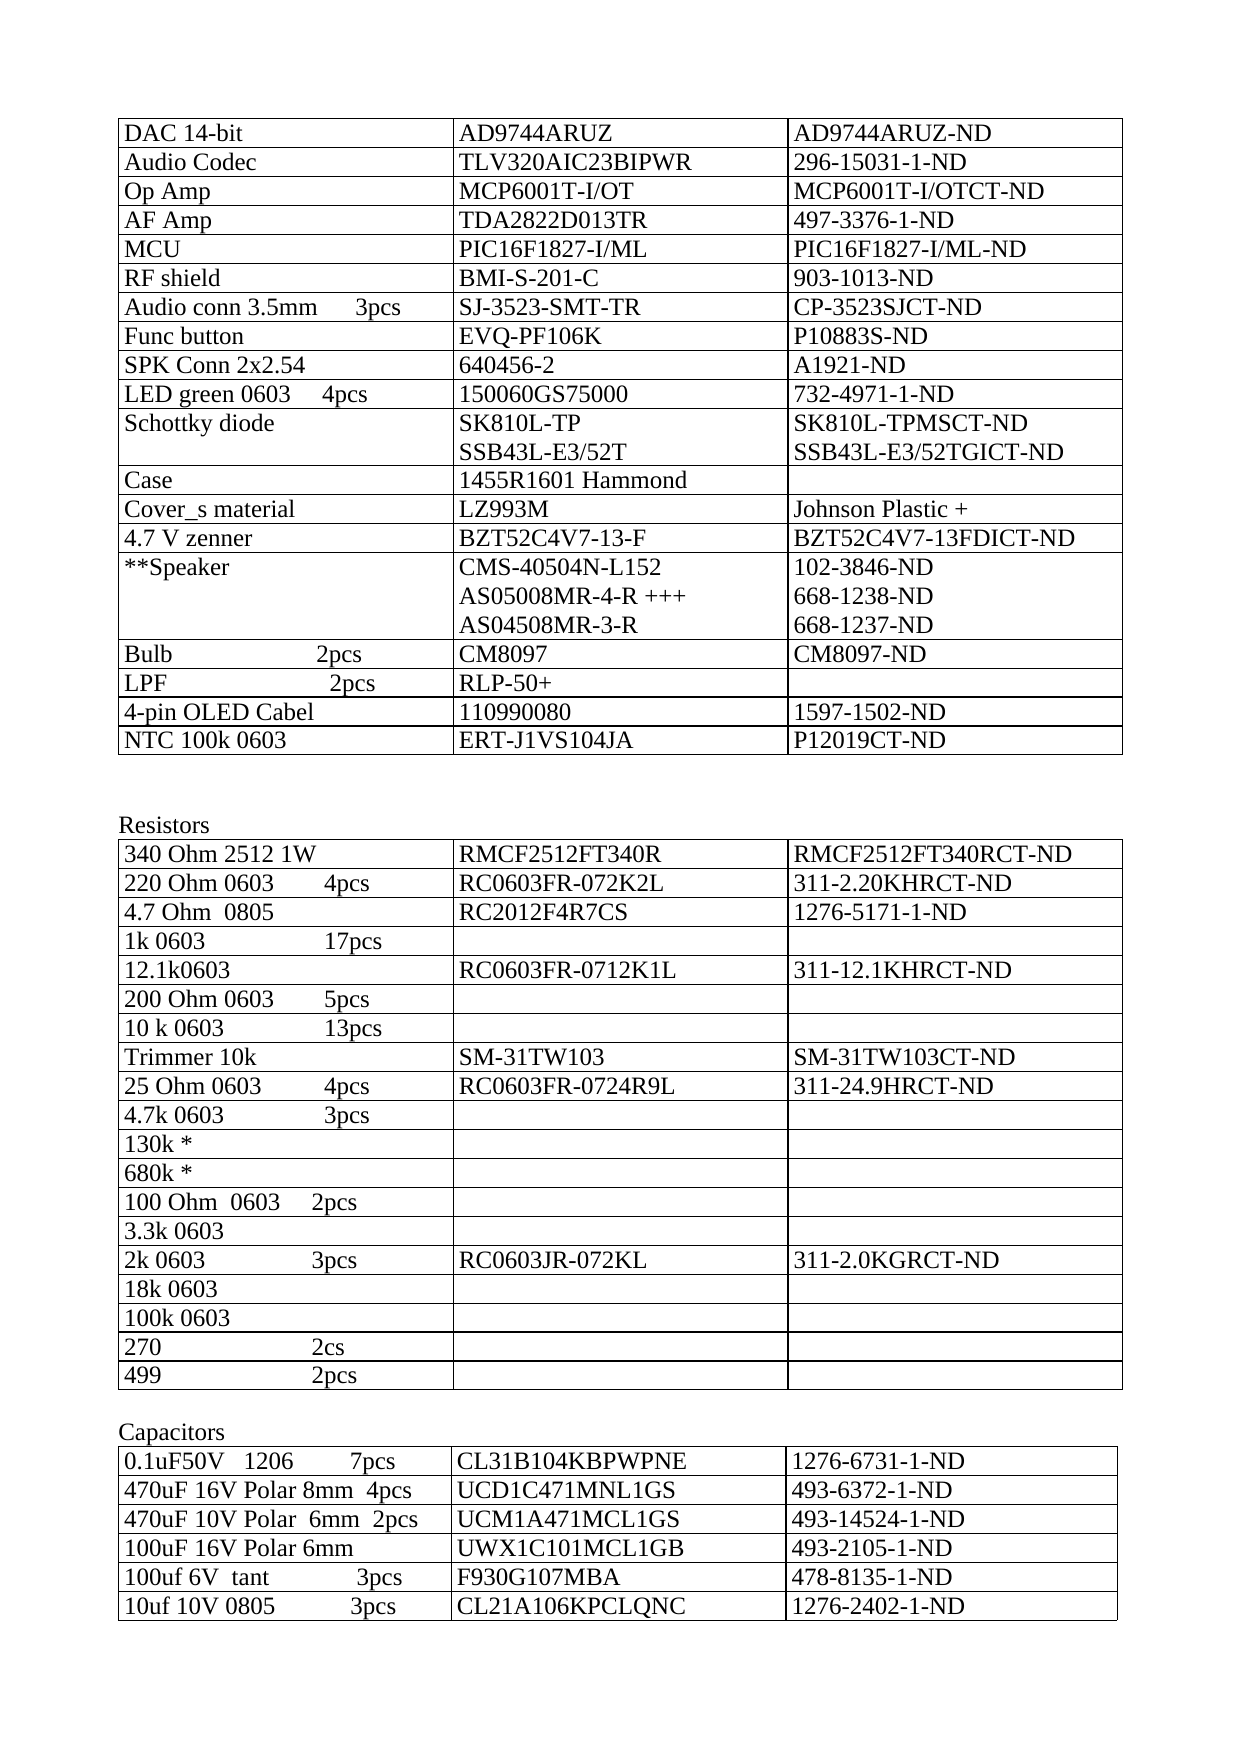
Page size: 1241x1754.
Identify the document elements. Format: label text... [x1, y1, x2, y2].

table_cell P12019CT-ND [789, 727, 1122, 754]
table_cell 478-8135-1-ND [787, 1563, 1117, 1591]
table_cell UCD1C471MNL1GS [452, 1476, 785, 1504]
table_cell AD9744ARUZ [454, 119, 787, 147]
table_cell 296-15031-1-ND [789, 148, 1122, 176]
table_cell SK810L-TP SSB43L-E3/52T [454, 409, 787, 465]
table_cell 4.7k 0603 3pcs [119, 1101, 453, 1129]
table_cell [454, 1333, 787, 1360]
table_cell [454, 1304, 787, 1331]
table_cell 2k 0603 3pcs [119, 1246, 453, 1274]
table_header RMCF2512FT340RCT-ND [789, 840, 1122, 868]
table_cell [454, 1188, 787, 1216]
table_cell Op Amp [119, 177, 453, 205]
table_cell [454, 1217, 787, 1245]
table_cell AD9744ARUZ-ND [789, 119, 1122, 147]
table_cell CMS-40504N-L152 AS05008MR-4-R +++ AS04508MR-3-R [454, 553, 787, 639]
text Resistors [118, 811, 1122, 839]
table_cell [454, 1362, 787, 1389]
table_cell CM8097 [454, 640, 787, 668]
table_cell ERT-J1VS104JA [454, 727, 787, 754]
table_cell EVQ-PF106K [454, 322, 787, 350]
table_cell BZT52C4V7-13FDICT-ND [789, 524, 1122, 552]
table_cell 903-1013-ND [789, 264, 1122, 292]
table_cell 220 Ohm 0603 4pcs [119, 869, 453, 897]
table_cell [789, 985, 1122, 1013]
table_cell 497-3376-1-ND [789, 206, 1122, 234]
table_cell Johnson Plastic + [789, 495, 1122, 523]
table_cell [454, 927, 787, 955]
table_cell [454, 1101, 787, 1129]
table_cell 1276-2402-1-ND [787, 1592, 1117, 1620]
table_cell 102-3846-ND 668-1238-ND 668-1237-ND [789, 553, 1122, 639]
table_cell CL21A106KPCLQNC [452, 1592, 785, 1620]
table_cell 130k * [119, 1130, 453, 1158]
table_cell 100uF 16V Polar 6mm [119, 1534, 451, 1562]
table_cell 493-6372-1-ND [787, 1476, 1117, 1504]
table_header RMCF2512FT340R [454, 840, 787, 868]
table_cell NTC 100k 0603 [119, 727, 453, 754]
table_cell 470uF 16V Polar 8mm 4pcs [119, 1476, 451, 1504]
table_cell LPF 2pcs [119, 669, 453, 696]
table_cell [454, 1159, 787, 1187]
table_cell 640456-2 [454, 351, 787, 379]
table_cell 4.7 Ohm 0805 [119, 898, 453, 926]
table_cell [789, 1362, 1122, 1389]
table_cell 680k * [119, 1159, 453, 1187]
table_cell P10883S-ND [789, 322, 1122, 350]
table_cell RC0603FR-072K2L [454, 869, 787, 897]
table_cell [789, 1217, 1122, 1245]
table_cell 493-14524-1-ND [787, 1505, 1117, 1533]
table_header 0.1uF50V 1206 7pcs [119, 1447, 451, 1475]
table_cell DAC 14-bit [119, 119, 453, 147]
table_cell BMI-S-201-C [454, 264, 787, 292]
table_header 1276-6731-1-ND [787, 1447, 1117, 1475]
table_cell 311-2.20KHRCT-ND [789, 869, 1122, 897]
table_cell **Speaker [119, 553, 453, 639]
table_cell RC0603JR-072KL [454, 1246, 787, 1274]
table_cell Audio Codec [119, 148, 453, 176]
table_cell 200 Ohm 0603 5pcs [119, 985, 453, 1013]
table_cell TLV320AIC23BIPWR [454, 148, 787, 176]
table_cell 493-2105-1-ND [787, 1534, 1117, 1562]
table_cell MCP6001T-I/OTCT-ND [789, 177, 1122, 205]
table_cell BZT52C4V7-13-F [454, 524, 787, 552]
table_cell 470uF 10V Polar 6mm 2pcs [119, 1505, 451, 1533]
table_cell [789, 1014, 1122, 1042]
table_cell 1455R1601 Hammond [454, 466, 787, 494]
table_cell [454, 1014, 787, 1042]
table_cell RC0603FR-0724R9L [454, 1072, 787, 1100]
table_cell [789, 669, 1122, 696]
table_cell F930G107MBA [452, 1563, 785, 1591]
table_cell 10uf 10V 0805 3pcs [119, 1592, 451, 1620]
table_cell LZ993M [454, 495, 787, 523]
table_cell Case [119, 466, 453, 494]
table_cell 4.7 V zenner [119, 524, 453, 552]
table_cell RF shield [119, 264, 453, 292]
table_cell AF Amp [119, 206, 453, 234]
table_cell Cover_s material [119, 495, 453, 523]
table_cell [789, 1130, 1122, 1158]
table_cell [789, 1188, 1122, 1216]
table_cell 1276-5171-1-ND [789, 898, 1122, 926]
table_cell CM8097-ND [789, 640, 1122, 668]
table_cell CP-3523SJCT-ND [789, 293, 1122, 321]
table_cell 150060GS75000 [454, 380, 787, 408]
table_cell Trimmer 10k [119, 1043, 453, 1071]
table_cell [789, 1304, 1122, 1331]
table_cell Bulb 2pcs [119, 640, 453, 668]
table_cell 1k 0603 17pcs [119, 927, 453, 955]
text Capacitors [118, 1417, 1122, 1446]
table_cell 10 k 0603 13pcs [119, 1014, 453, 1042]
table_cell 1597-1502-ND [789, 698, 1122, 725]
table_cell 732-4971-1-ND [789, 380, 1122, 408]
table_cell Audio conn 3.5mm 3pcs [119, 293, 453, 321]
table_header CL31B104KBPWPNE [452, 1447, 785, 1475]
table_cell A1921-ND [789, 351, 1122, 379]
table_header 340 Ohm 2512 1W [119, 840, 453, 868]
table_cell 110990080 [454, 698, 787, 725]
table_cell [789, 1159, 1122, 1187]
table_cell 270 2cs [119, 1333, 453, 1360]
table_cell PIC16F1827-I/ML-ND [789, 235, 1122, 263]
table_cell 100uf 6V tant 3pcs [119, 1563, 451, 1591]
table_cell SM-31TW103CT-ND [789, 1043, 1122, 1071]
table_cell RC2012F4R7CS [454, 898, 787, 926]
table_cell [789, 1101, 1122, 1129]
table_cell MCU [119, 235, 453, 263]
table_cell 18k 0603 [119, 1275, 453, 1303]
table_cell UCM1A471MCL1GS [452, 1505, 785, 1533]
table_cell TDA2822D013TR [454, 206, 787, 234]
table_cell LED green 0603 4pcs [119, 380, 453, 408]
table_cell 25 Ohm 0603 4pcs [119, 1072, 453, 1100]
table_cell 311-2.0KGRCT-ND [789, 1246, 1122, 1274]
table_cell 311-24.9HRCT-ND [789, 1072, 1122, 1100]
table_cell SK810L-TPMSCT-ND SSB43L-E3/52TGICT-ND [789, 409, 1122, 465]
table_cell SPK Conn 2x2.54 [119, 351, 453, 379]
table_cell Func button [119, 322, 453, 350]
table_cell [789, 1333, 1122, 1360]
table_cell 12.1k0603 [119, 956, 453, 984]
table_cell 100k 0603 [119, 1304, 453, 1331]
table_cell 100 Ohm 0603 2pcs [119, 1188, 453, 1216]
table_cell SM-31TW103 [454, 1043, 787, 1071]
table_cell [454, 985, 787, 1013]
table_cell [454, 1130, 787, 1158]
table_cell 4-pin OLED Cabel [119, 698, 453, 725]
table_cell [454, 1275, 787, 1303]
table_cell 499 2pcs [119, 1362, 453, 1389]
table_cell MCP6001T-I/OT [454, 177, 787, 205]
table_cell [789, 927, 1122, 955]
table_cell SJ-3523-SMT-TR [454, 293, 787, 321]
table_cell [789, 1275, 1122, 1303]
table_cell RLP-50+ [454, 669, 787, 696]
table_cell RC0603FR-0712K1L [454, 956, 787, 984]
table_cell 3.3k 0603 [119, 1217, 453, 1245]
table_cell Schottky diode [119, 409, 453, 465]
table_cell UWX1C101MCL1GB [452, 1534, 785, 1562]
table_cell [789, 466, 1122, 494]
table_cell PIC16F1827-I/ML [454, 235, 787, 263]
table_cell 311-12.1KHRCT-ND [789, 956, 1122, 984]
